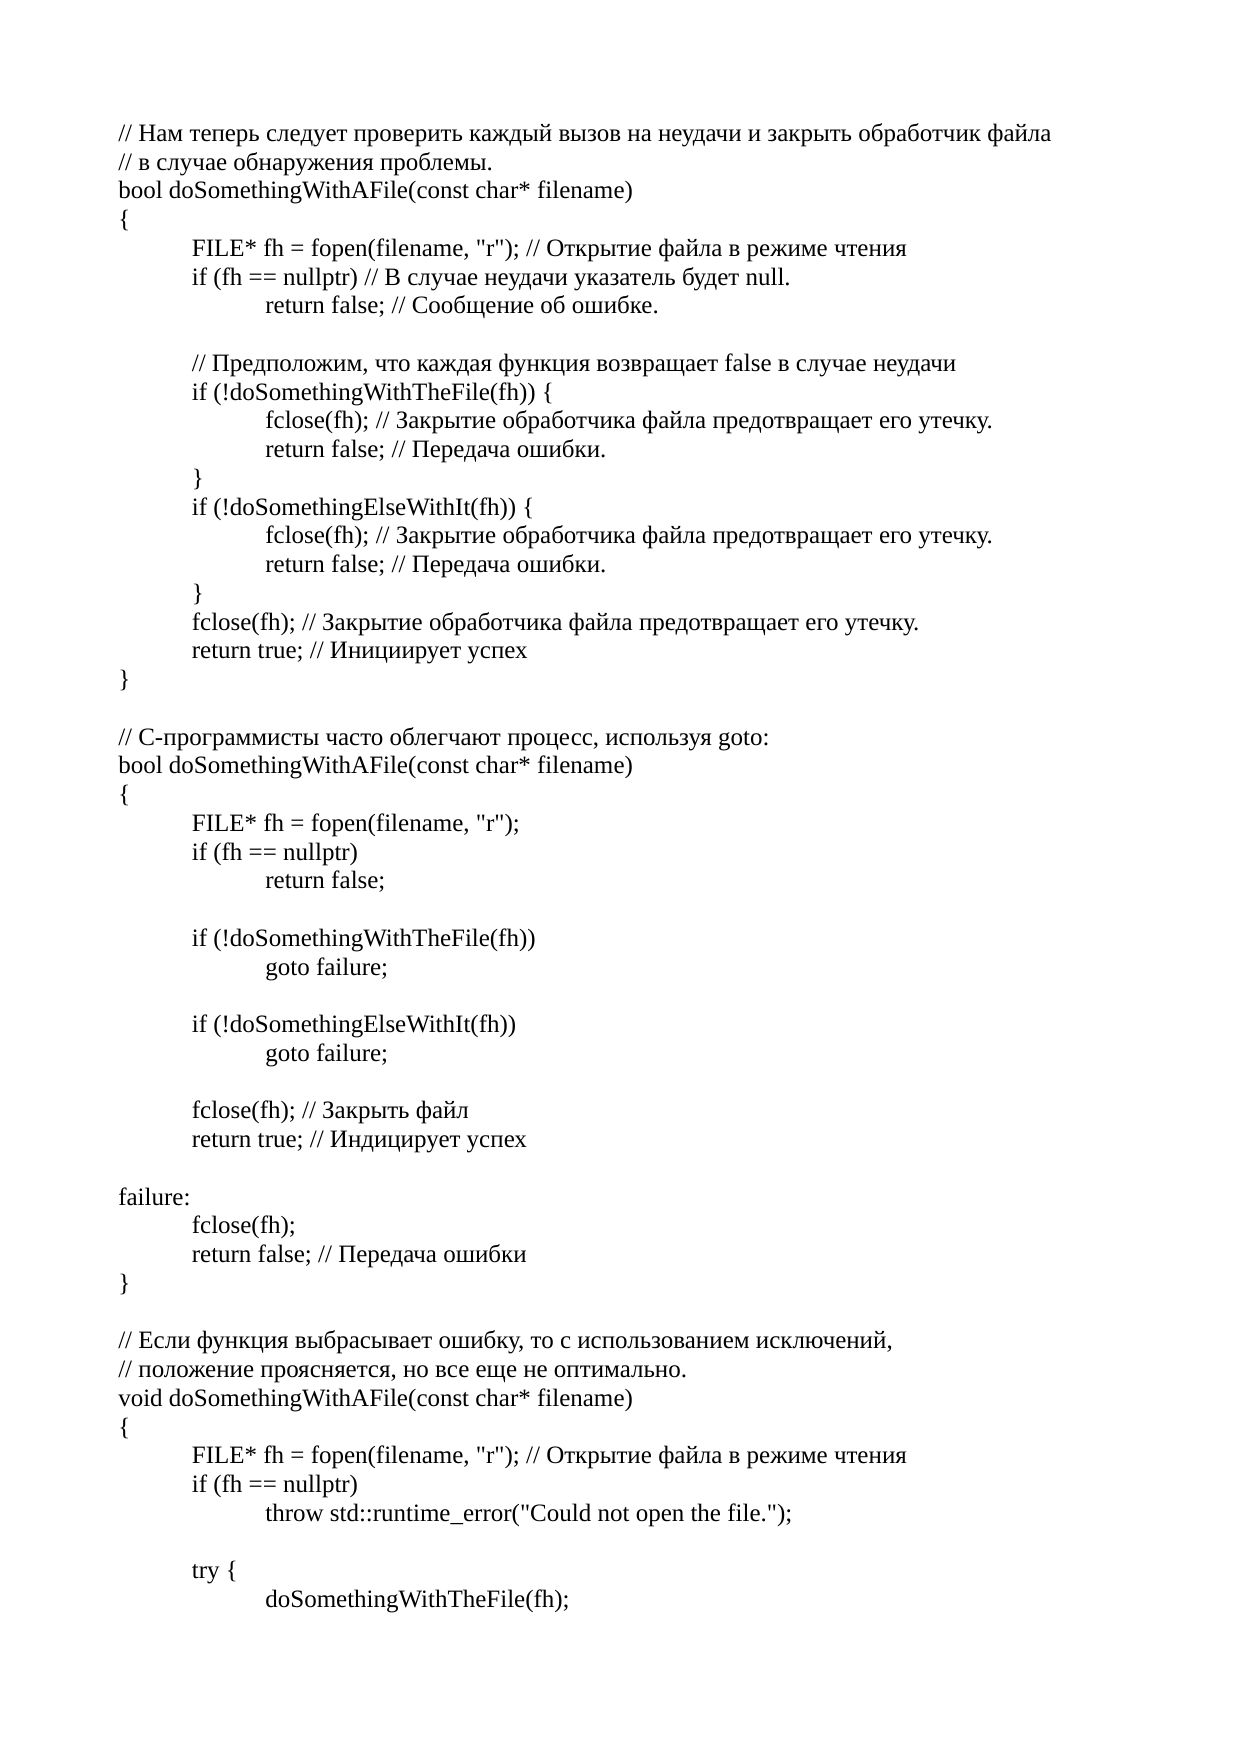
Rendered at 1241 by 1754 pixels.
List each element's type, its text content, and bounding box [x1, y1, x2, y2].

text } [118, 463, 1122, 492]
text goto failure; [118, 952, 1122, 981]
text if (!doSomethingWithTheFile(fh)) { [118, 377, 1122, 406]
text fclose(fh); // Закрыть файл [118, 1096, 1122, 1124]
text { [118, 1412, 1122, 1441]
text if (!doSomethingWithTheFile(fh)) [118, 923, 1122, 952]
text if (!doSomethingElseWithIt(fh)) { [118, 492, 1122, 521]
text FILE* fh = fopen(filename, "r"); // Открытие файла в режиме чтения [118, 233, 1122, 262]
text return true; // Индицирует успех [118, 1124, 1122, 1153]
text FILE* fh = fopen(filename, "r"); // Открытие файла в режиме чтения [118, 1441, 1122, 1469]
text // С-программисты часто облегчают процесс, используя goto: [118, 722, 1122, 751]
text bool doSomethingWithAFile(const char* filename) [118, 751, 1122, 779]
text void doSomethingWithAFile(const char* filename) [118, 1383, 1122, 1412]
text } [118, 664, 1122, 693]
text // положение проясняется, но все еще не оптимально. [118, 1354, 1122, 1383]
text } [118, 1268, 1122, 1297]
text return false; // Передача ошибки. [118, 434, 1122, 463]
text // Предположим, что каждая функция возвращает false в случае неудачи [118, 348, 1122, 377]
text } [118, 578, 1122, 607]
text goto failure; [118, 1038, 1122, 1067]
text // в случае обнаружения проблемы. [118, 147, 1122, 176]
text // Нам теперь следует проверить каждый вызов на неудачи и закрыть обработчик файла [118, 118, 1122, 147]
text fclose(fh); // Закрытие обработчика файла предотвращает его утечку. [118, 607, 1122, 636]
text doSomethingWithTheFile(fh); [118, 1584, 1122, 1613]
text failure: [118, 1182, 1122, 1211]
text return false; // Передача ошибки [118, 1239, 1122, 1268]
text return false; [118, 866, 1122, 894]
text // Если функция выбрасывает ошибку, то с использованием исключений, [118, 1326, 1122, 1354]
text fclose(fh); // Закрытие обработчика файла предотвращает его утечку. [118, 521, 1122, 549]
text return false; // Передача ошибки. [118, 549, 1122, 578]
text bool doSomethingWithAFile(const char* filename) [118, 176, 1122, 204]
text if (fh == nullptr) [118, 837, 1122, 866]
text { [118, 779, 1122, 808]
text try { [118, 1556, 1122, 1584]
text if (fh == nullptr) // В случае неудачи указатель будет null. [118, 262, 1122, 291]
text FILE* fh = fopen(filename, "r"); [118, 808, 1122, 837]
text if (!doSomethingElseWithIt(fh)) [118, 1009, 1122, 1038]
text return true; // Инициирует успех [118, 636, 1122, 664]
text if (fh == nullptr) [118, 1469, 1122, 1498]
text return false; // Сообщение об ошибке. [118, 291, 1122, 319]
text fclose(fh); [118, 1211, 1122, 1239]
text throw std::runtime_error("Could not open the file."); [118, 1498, 1122, 1527]
text { [118, 204, 1122, 233]
text fclose(fh); // Закрытие обработчика файла предотвращает его утечку. [118, 406, 1122, 434]
